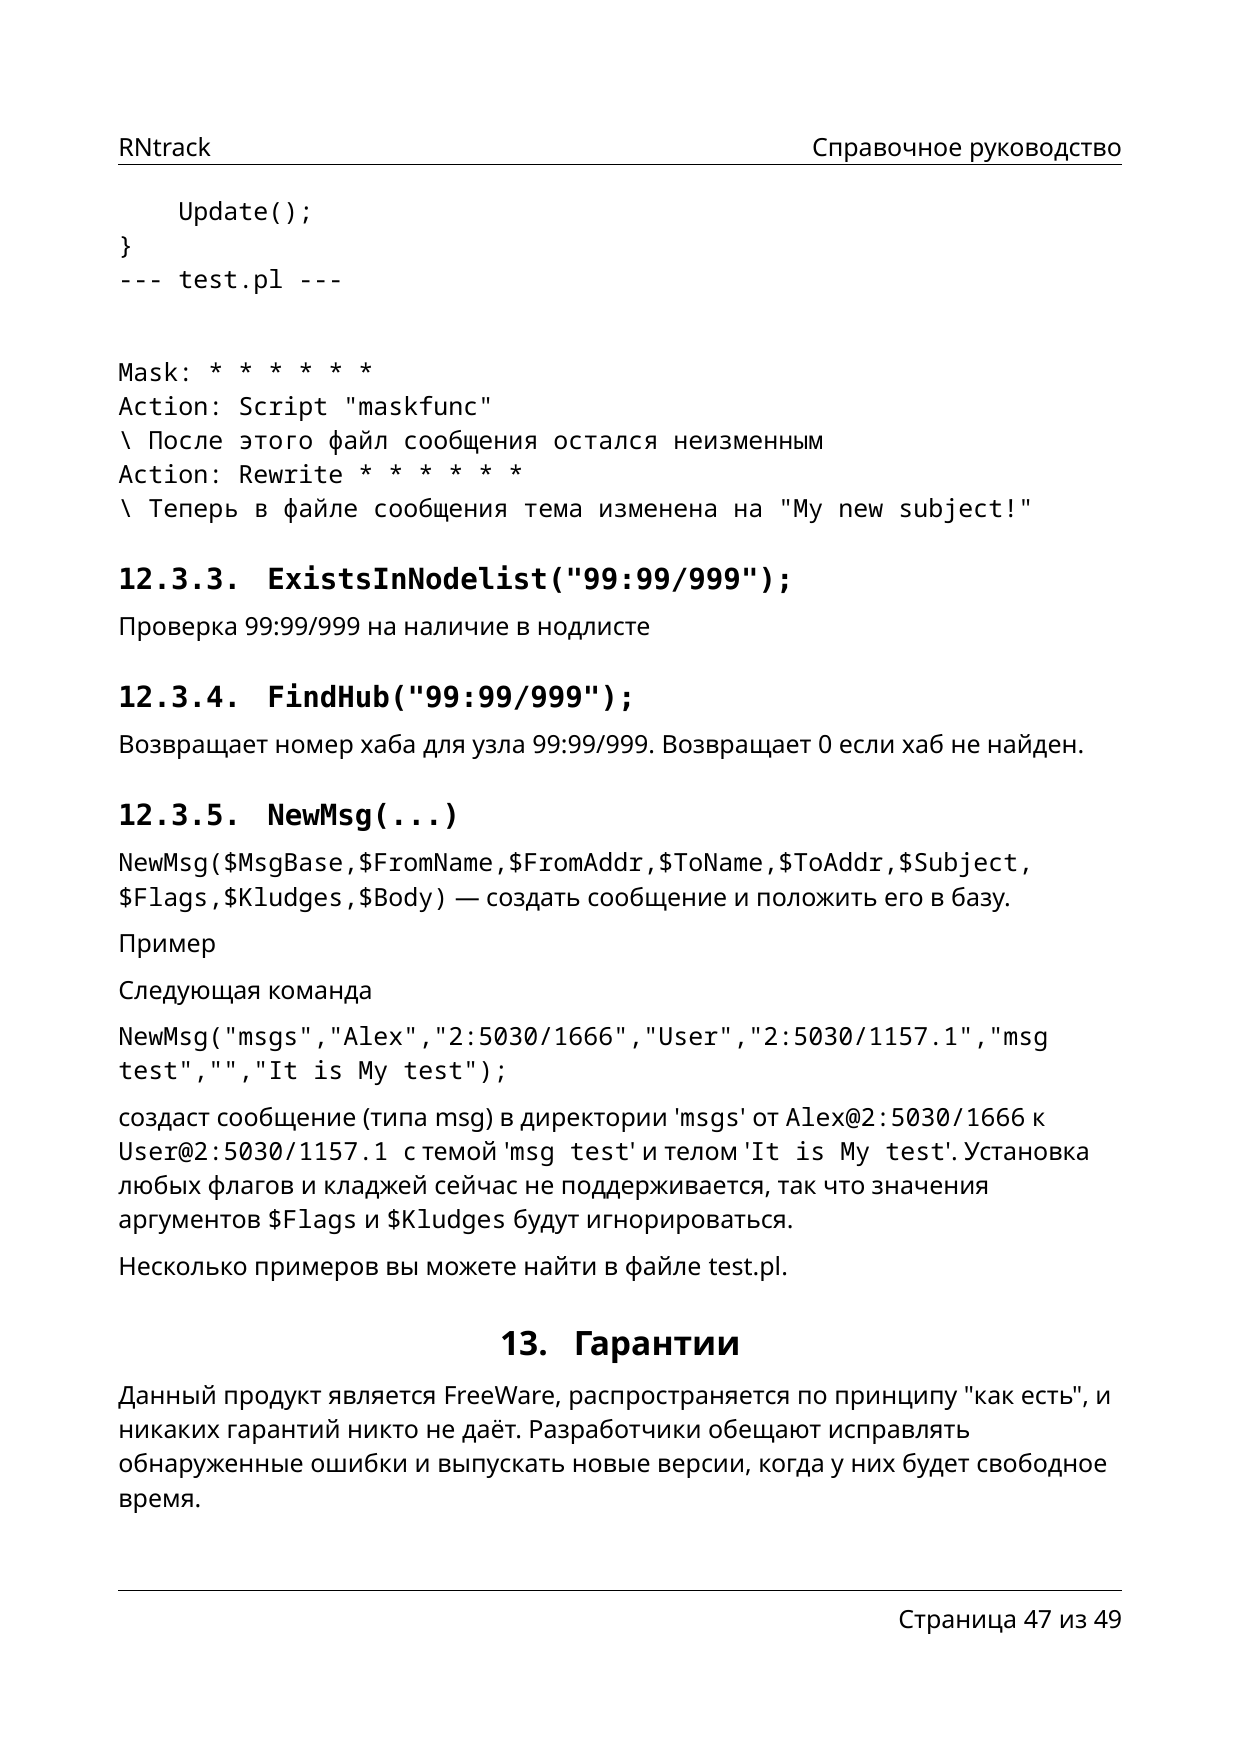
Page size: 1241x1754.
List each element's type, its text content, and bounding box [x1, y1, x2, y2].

text Mask: * * * * * * Action: Script "maskfunc" \ После этого файл сообщения остался неизменным Action: Rewrite * * * * * * \ Теперь в файле сообщения тема изменена на "My new subject!" [118, 355, 1122, 525]
text Проверка 99:99/999 на наличие в нодлисте [118, 609, 1122, 643]
subtitle Гарантии [118, 1320, 1122, 1366]
text Пример [118, 926, 1122, 960]
text Возвращает номер хаба для узла 99:99/999. Возвращает 0 если хаб не найден. [118, 727, 1122, 761]
subtitle FindHub("99:99/999"); [118, 681, 1122, 714]
text Несколько примеров вы можете найти в файле test.pl. [118, 1248, 1122, 1282]
text Update(); } --- test.pl --- [118, 193, 1122, 296]
text NewMsg("msgs","Alex","2:5030/1666","User","2:5030/1157.1","msg test","","It is My test"); [118, 1019, 1122, 1087]
text Следующая команда [118, 972, 1122, 1006]
subtitle NewMsg(...) [118, 799, 1122, 833]
text Данный продукт является FreeWare, распространяется по принципу "как есть", и никаких гарантий никто не даёт. Разработчики обещают исправлять обнаруженные ошибки и выпускать новые версии, когда у них будет свободное время. [118, 1378, 1122, 1514]
subtitle ExistsInNodelist("99:99/999"); [118, 563, 1122, 597]
text создаст сообщение (типа msg) в директории 'msgs' от Alex@2:5030/1666 к User@2:5030/1157.1 с темой 'msg test' и телом 'It is My test'. Установка любых флагов и кладжей сейчас не поддерживается, так что значения аргументов $Flags и $Kludges будут игнорироваться. [118, 1099, 1122, 1236]
text NewMsg($MsgBase,$FromName,$FromAddr,$ToName,$ToAddr,$Subject,$Flags,$Kludges,$Body) — создать сообщение и положить его в базу. [118, 845, 1122, 913]
